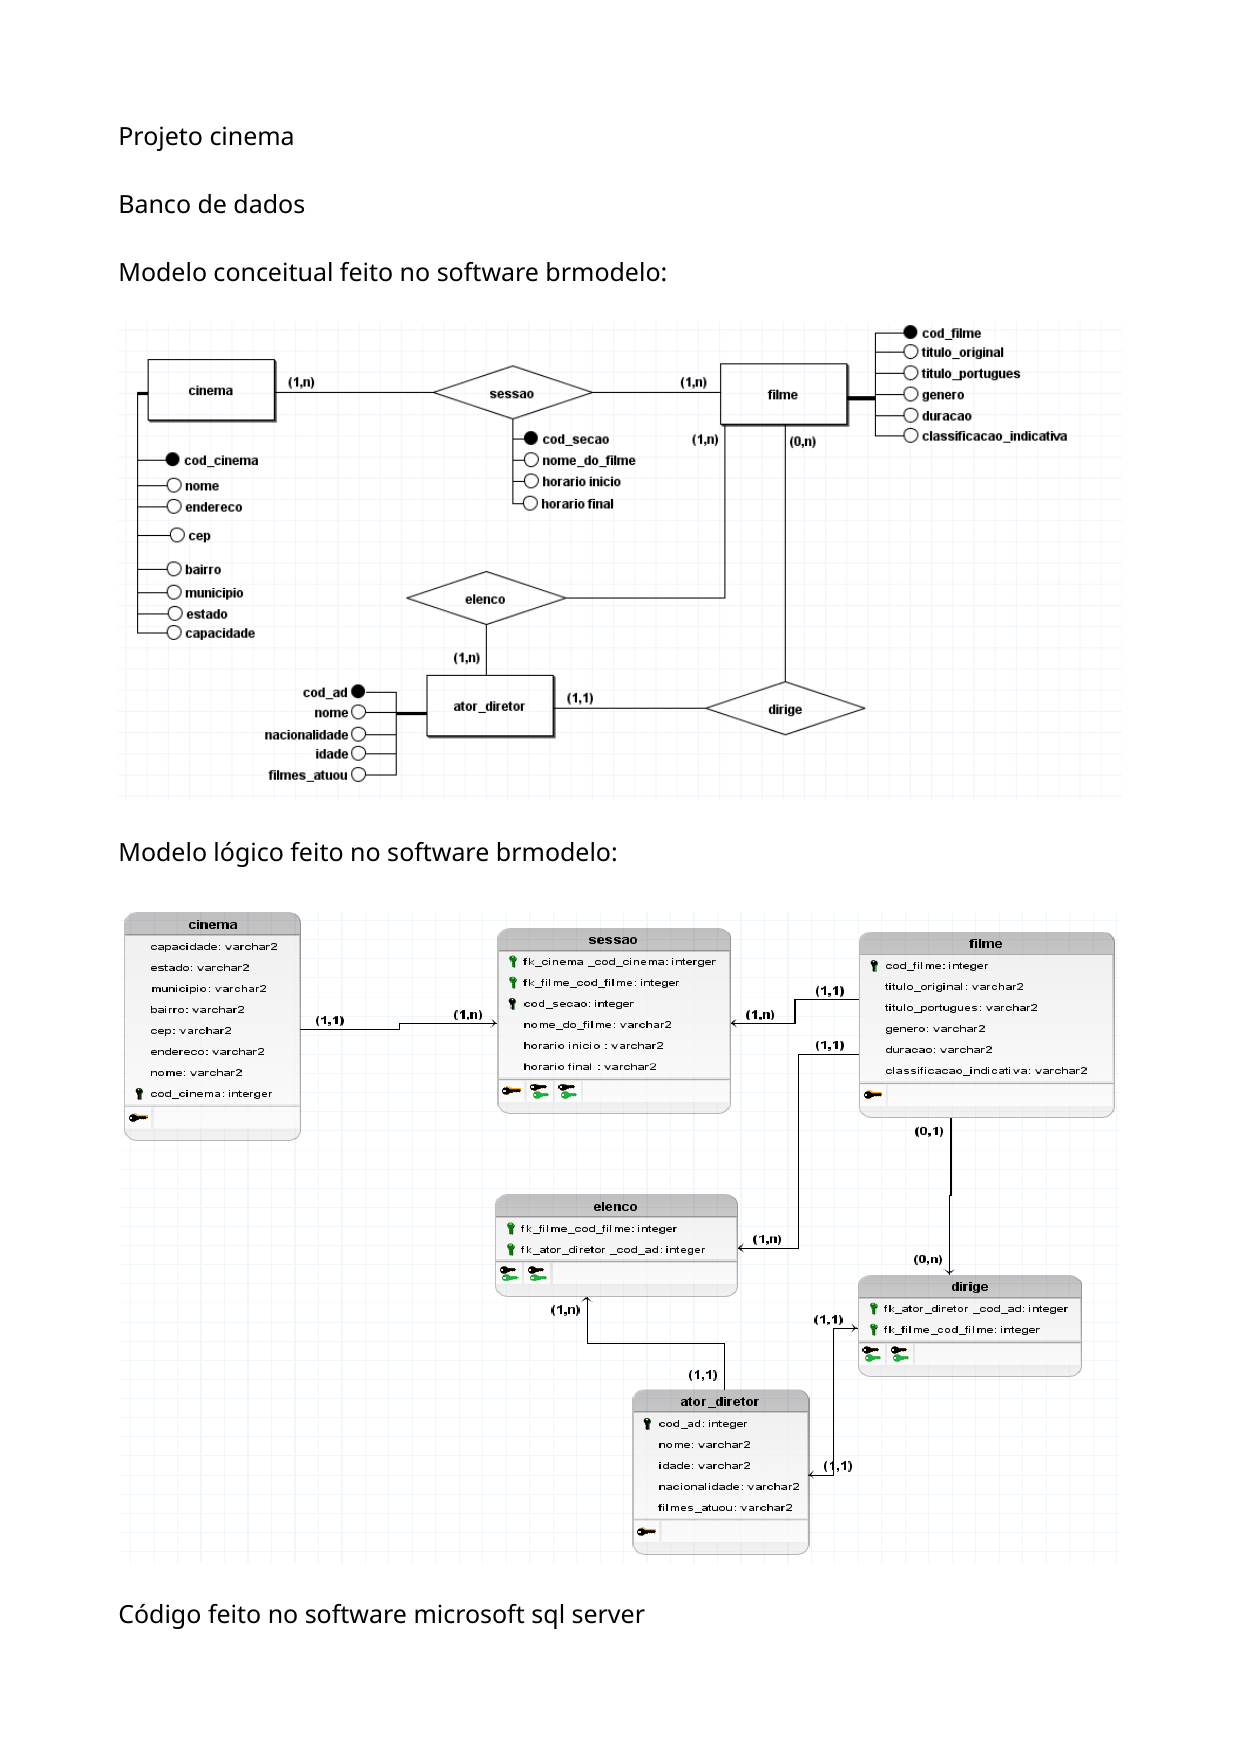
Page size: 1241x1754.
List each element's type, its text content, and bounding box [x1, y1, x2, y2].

text Código feito no software microsoft sql server [118, 1596, 1122, 1630]
text Modelo conceitual feito no software brmodelo: [118, 254, 1122, 288]
picture [120, 912, 1120, 1563]
text Banco de dados [118, 186, 1122, 220]
text Modelo lógico feito no software brmodelo: [118, 835, 1122, 869]
picture [118, 322, 1123, 801]
text Projeto cinema [118, 118, 1122, 152]
